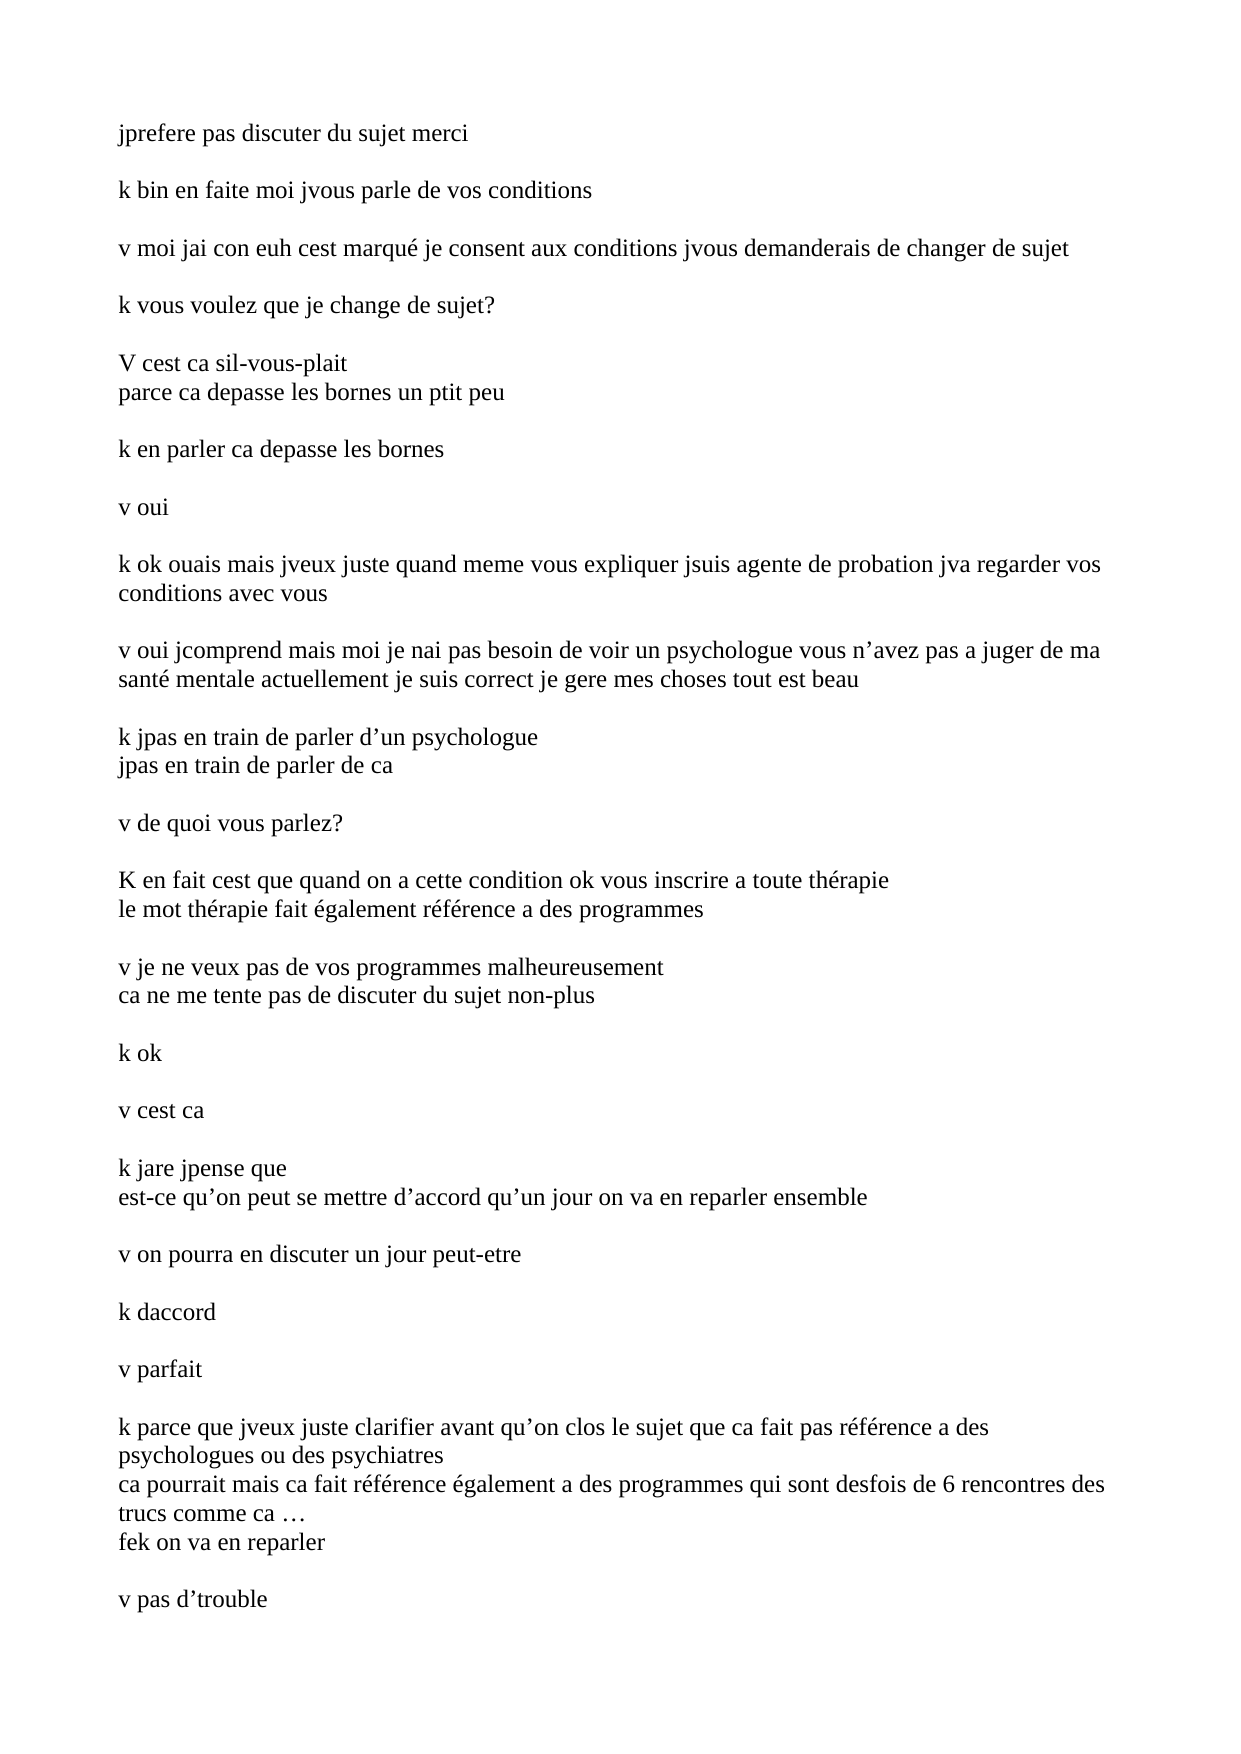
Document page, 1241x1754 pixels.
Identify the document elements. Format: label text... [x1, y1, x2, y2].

text v oui [118, 492, 1122, 521]
text k daccord [118, 1297, 1122, 1326]
text v parfait [118, 1354, 1122, 1383]
text v pas d’trouble [118, 1584, 1122, 1613]
text parce ca depasse les bornes un ptit peu [118, 377, 1122, 406]
text K en fait cest que quand on a cette condition ok vous inscrire a toute thérapie [118, 866, 1122, 894]
text v de quoi vous parlez? [118, 808, 1122, 837]
text v cest ca [118, 1096, 1122, 1124]
text k parce que jveux juste clarifier avant qu’on clos le sujet que ca fait pas référence a des psychologues ou des psychiatres [118, 1412, 1122, 1469]
text fek on va en reparler [118, 1527, 1122, 1556]
text le mot thérapie fait également référence a des programmes [118, 894, 1122, 923]
text v je ne veux pas de vos programmes malheureusement [118, 952, 1122, 981]
text k en parler ca depasse les bornes [118, 434, 1122, 463]
text ca ne me tente pas de discuter du sujet non-plus [118, 981, 1122, 1009]
text ca pourrait mais ca fait référence également a des programmes qui sont desfois de 6 rencontres des trucs comme ca … [118, 1469, 1122, 1527]
text jprefere pas discuter du sujet merci [118, 118, 1122, 147]
text v moi jai con euh cest marqué je consent aux conditions jvous demanderais de changer de sujet [118, 233, 1122, 262]
text k jare jpense que [118, 1153, 1122, 1182]
text jpas en train de parler de ca [118, 751, 1122, 779]
text v oui jcomprend mais moi je nai pas besoin de voir un psychologue vous n’avez pas a juger de ma santé mentale actuellement je suis correct je gere mes choses tout est beau [118, 636, 1122, 693]
text k vous voulez que je change de sujet? [118, 291, 1122, 319]
text k jpas en train de parler d’un psychologue [118, 722, 1122, 751]
text est-ce qu’on peut se mettre d’accord qu’un jour on va en reparler ensemble [118, 1182, 1122, 1211]
text V cest ca sil-vous-plait [118, 348, 1122, 377]
text k bin en faite moi jvous parle de vos conditions [118, 176, 1122, 204]
text k ok ouais mais jveux juste quand meme vous expliquer jsuis agente de probation jva regarder vos conditions avec vous [118, 549, 1122, 607]
text k ok [118, 1038, 1122, 1067]
text v on pourra en discuter un jour peut-etre [118, 1239, 1122, 1268]
